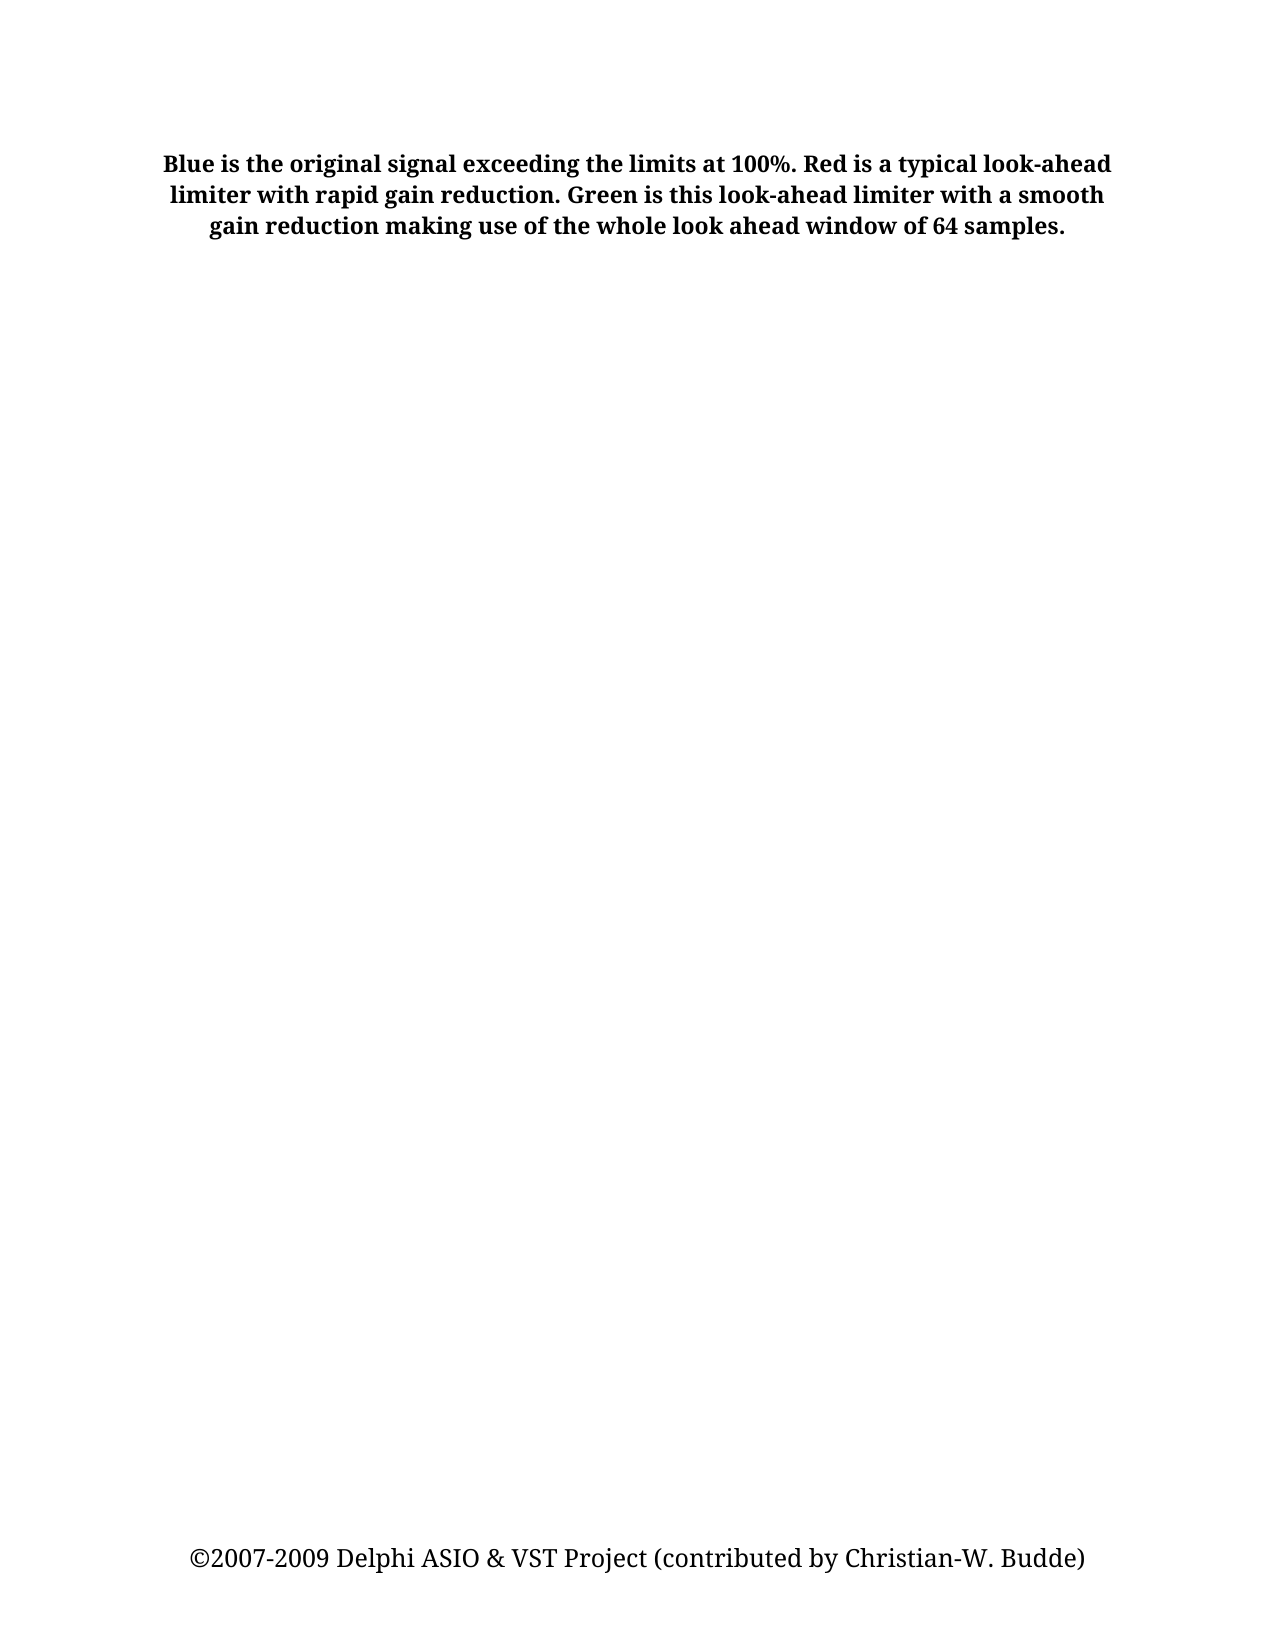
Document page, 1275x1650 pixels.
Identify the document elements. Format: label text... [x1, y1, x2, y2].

text Blue is the original signal exceeding the limits at 100%. Red is a typical look-ahead limiter with rapid gain reduction. Green is this look-ahead limiter with a smooth gain reduction making use of the whole look ahead window of 64 samples. [148, 148, 1127, 241]
